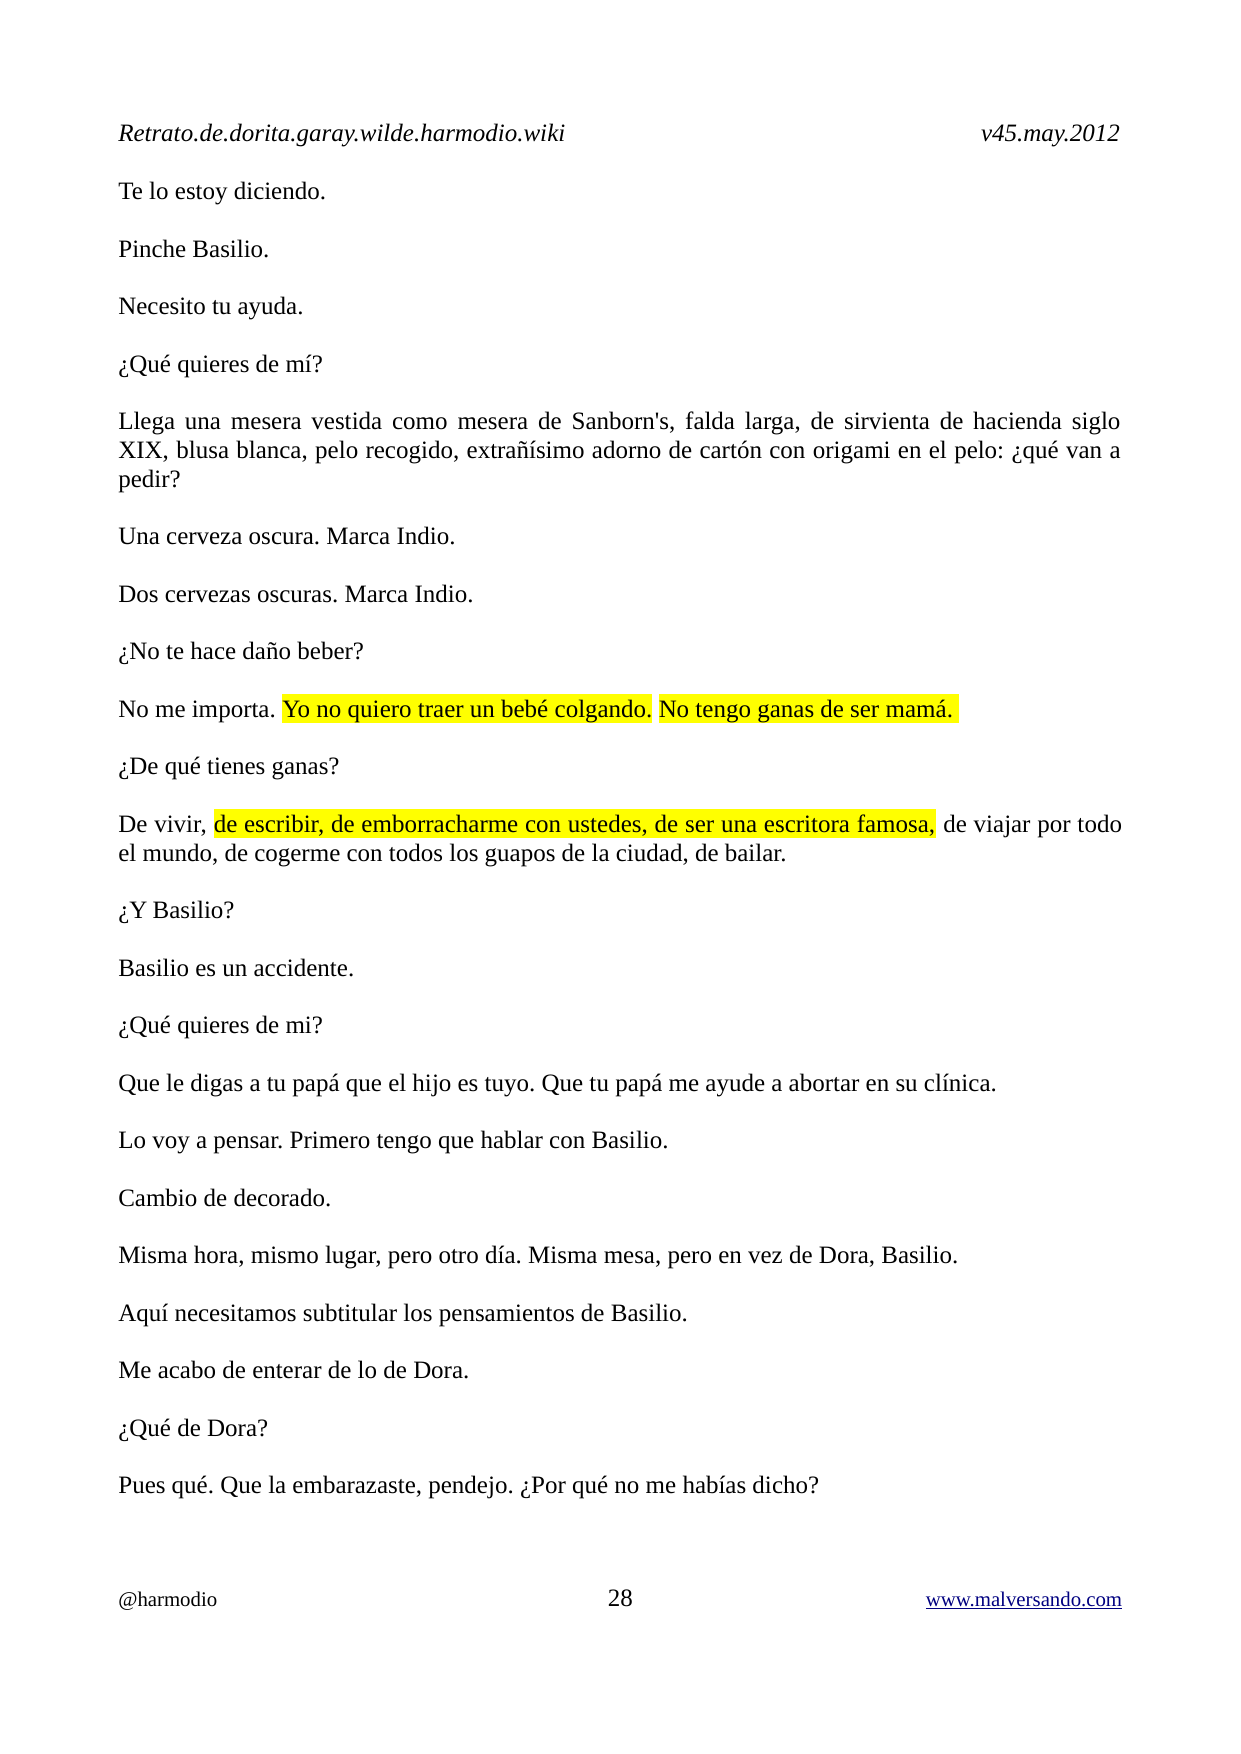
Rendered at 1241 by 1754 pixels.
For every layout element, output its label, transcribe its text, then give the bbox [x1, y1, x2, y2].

text Una cerveza oscura. Marca Indio. [118, 521, 1122, 550]
text Misma hora, mismo lugar, pero otro día. Misma mesa, pero en vez de Dora, Basilio. [118, 1240, 1122, 1269]
text Me acabo de enterar de lo de Dora. [118, 1355, 1122, 1384]
text De vivir, de escribir, de emborracharme con ustedes, de ser una escritora famosa, de viajar por todo el mundo, de cogerme con todos los guapos de la ciudad, de bailar. [118, 809, 1122, 866]
text Te lo estoy diciendo. [118, 176, 1122, 205]
text ¿Qué de Dora? [118, 1413, 1122, 1441]
text ¿De qué tienes ganas? [118, 751, 1122, 780]
text Aquí necesitamos subtitular los pensamientos de Basilio. [118, 1298, 1122, 1326]
text No me importa. Yo no quiero traer un bebé colgando. No tengo ganas de ser mamá. [118, 694, 1122, 723]
text Llega una mesera vestida como mesera de Sanborn's, falda larga, de sirvienta de hacienda siglo XIX, blusa blanca, pelo recogido, extrañísimo adorno de cartón con origami en el pelo: ¿qué van a pedir? [118, 406, 1122, 493]
text ¿Qué quieres de mí? [118, 349, 1122, 378]
text Pues qué. Que la embarazaste, pendejo. ¿Por qué no me habías dicho? [118, 1470, 1122, 1499]
text Dos cervezas oscuras. Marca Indio. [118, 579, 1122, 608]
text Pinche Basilio. [118, 234, 1122, 263]
text ¿Y Basilio? [118, 895, 1122, 924]
text ¿No te hace daño beber? [118, 636, 1122, 665]
text Cambio de decorado. [118, 1183, 1122, 1211]
text Necesito tu ayuda. [118, 291, 1122, 320]
text Que le digas a tu papá que el hijo es tuyo. Que tu papá me ayude a abortar en su clínica. [118, 1068, 1122, 1096]
text Lo voy a pensar. Primero tengo que hablar con Basilio. [118, 1125, 1122, 1154]
text ¿Qué quieres de mi? [118, 1010, 1122, 1039]
text Basilio es un accidente. [118, 953, 1122, 981]
